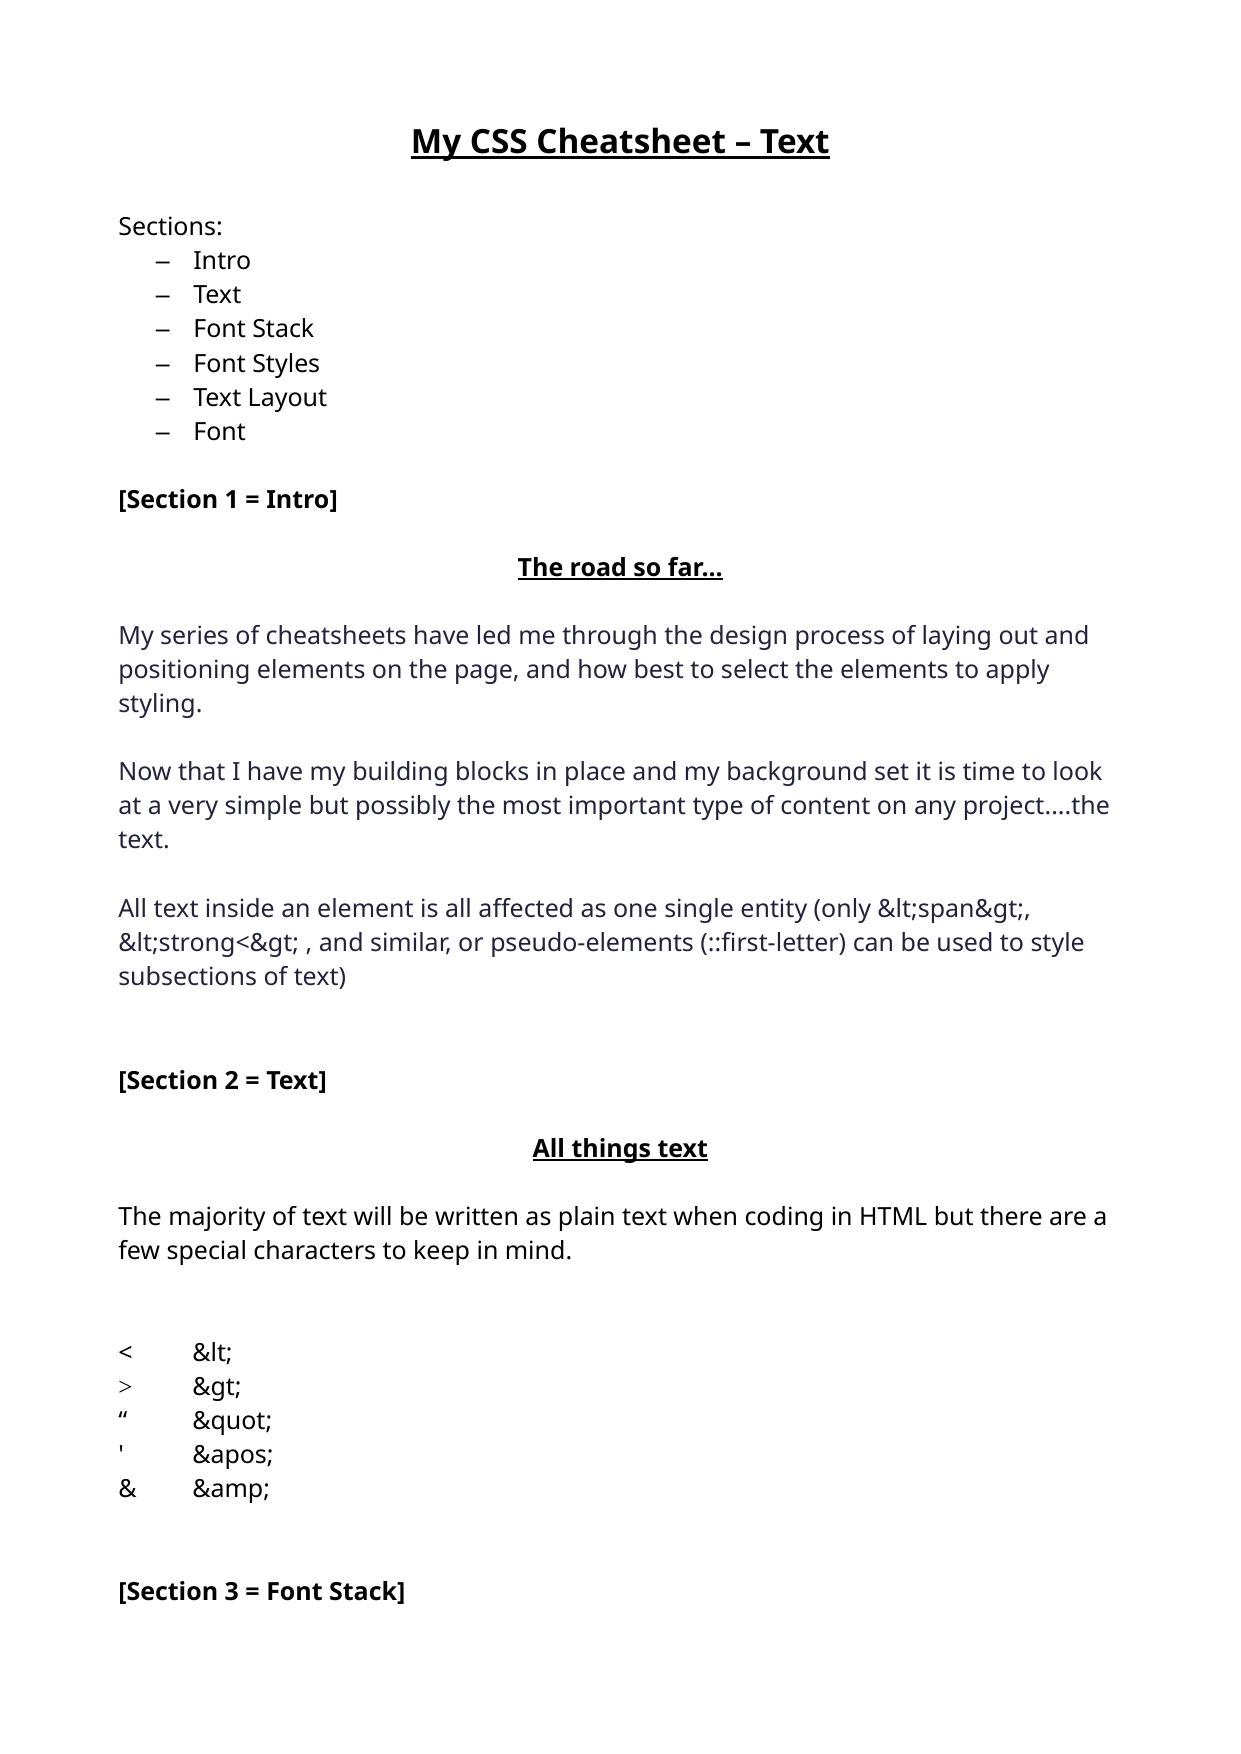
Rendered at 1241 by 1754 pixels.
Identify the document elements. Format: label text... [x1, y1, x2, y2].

list Text [156, 277, 1122, 311]
text The majority of text will be written as plain text when coding in HTML but there are a few special characters to keep in mind. [118, 1199, 1122, 1267]
text [Section 2 = Text] [118, 1062, 1122, 1096]
text ' &apos; [118, 1437, 1122, 1471]
text > &gt; [118, 1369, 1122, 1403]
list Font Stack [156, 311, 1122, 345]
text & &amp; [118, 1471, 1122, 1505]
text My CSS Cheatsheet – Text [118, 118, 1122, 163]
text < &lt; [118, 1335, 1122, 1369]
text “ &quot; [118, 1403, 1122, 1437]
text [Section 3 = Font Stack] [118, 1573, 1122, 1607]
text [Section 1 = Intro] [118, 481, 1122, 516]
list Font Styles [156, 345, 1122, 379]
text Sections: [118, 209, 1122, 243]
text All things text [118, 1131, 1122, 1164]
text The road so far... [118, 549, 1122, 584]
text Now that I have my building blocks in place and my background set it is time to look at a very simple but possibly the most important type of content on any project....the text. [118, 754, 1122, 856]
text All text inside an element is all affected as one single entity (only &lt;span&gt;, &lt;strong<&gt; , and similar, or pseudo-elements (::first-letter) can be used to style subsections of text) [118, 890, 1122, 992]
text My series of cheatsheets have led me through the design process of laying out and positioning elements on the page, and how best to select the elements to apply styling. [118, 618, 1122, 720]
list Font [156, 413, 1122, 447]
list Intro [156, 243, 1122, 277]
list Text Layout [156, 379, 1122, 413]
